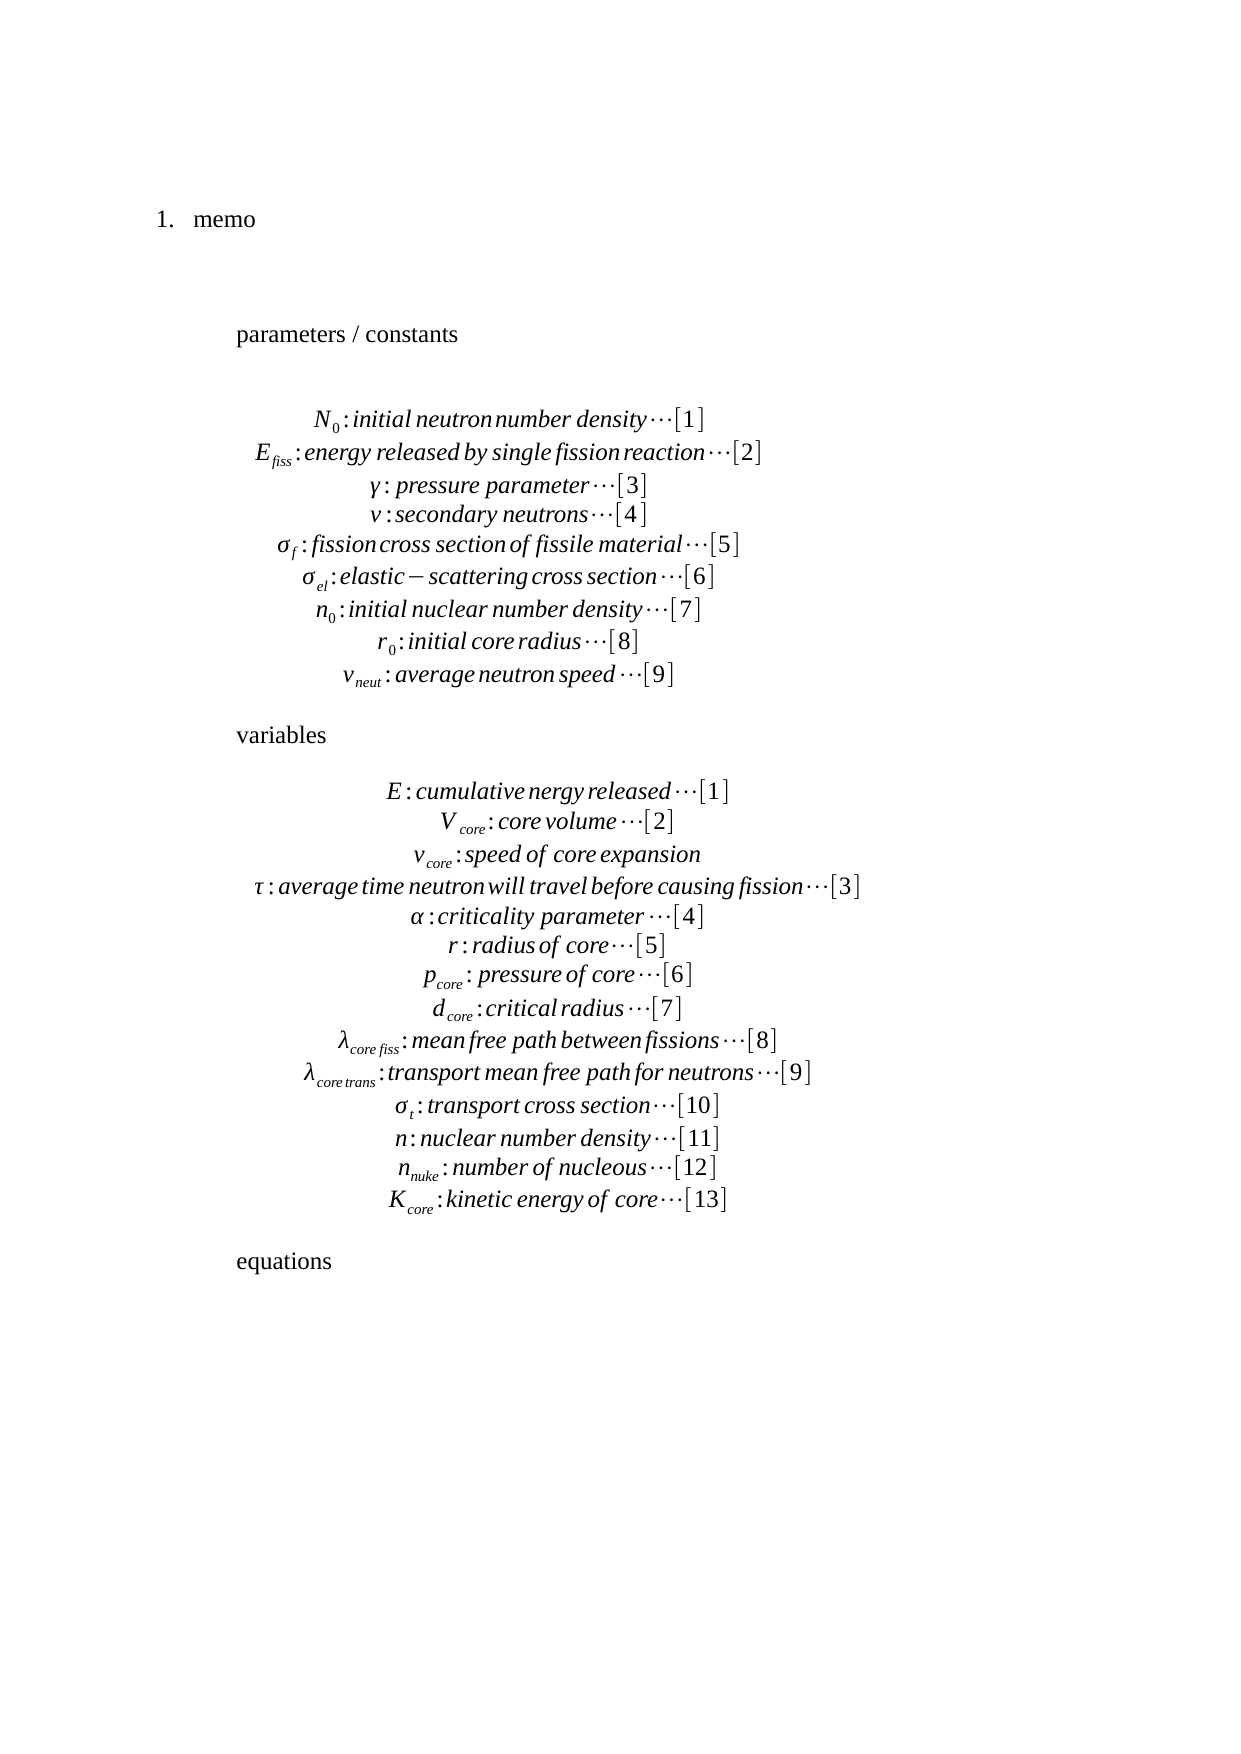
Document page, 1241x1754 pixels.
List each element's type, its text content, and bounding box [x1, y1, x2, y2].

text parameters / constants [236, 319, 1122, 348]
text variables [236, 720, 1122, 749]
text equations [236, 1246, 1122, 1275]
list memo [156, 204, 1122, 233]
